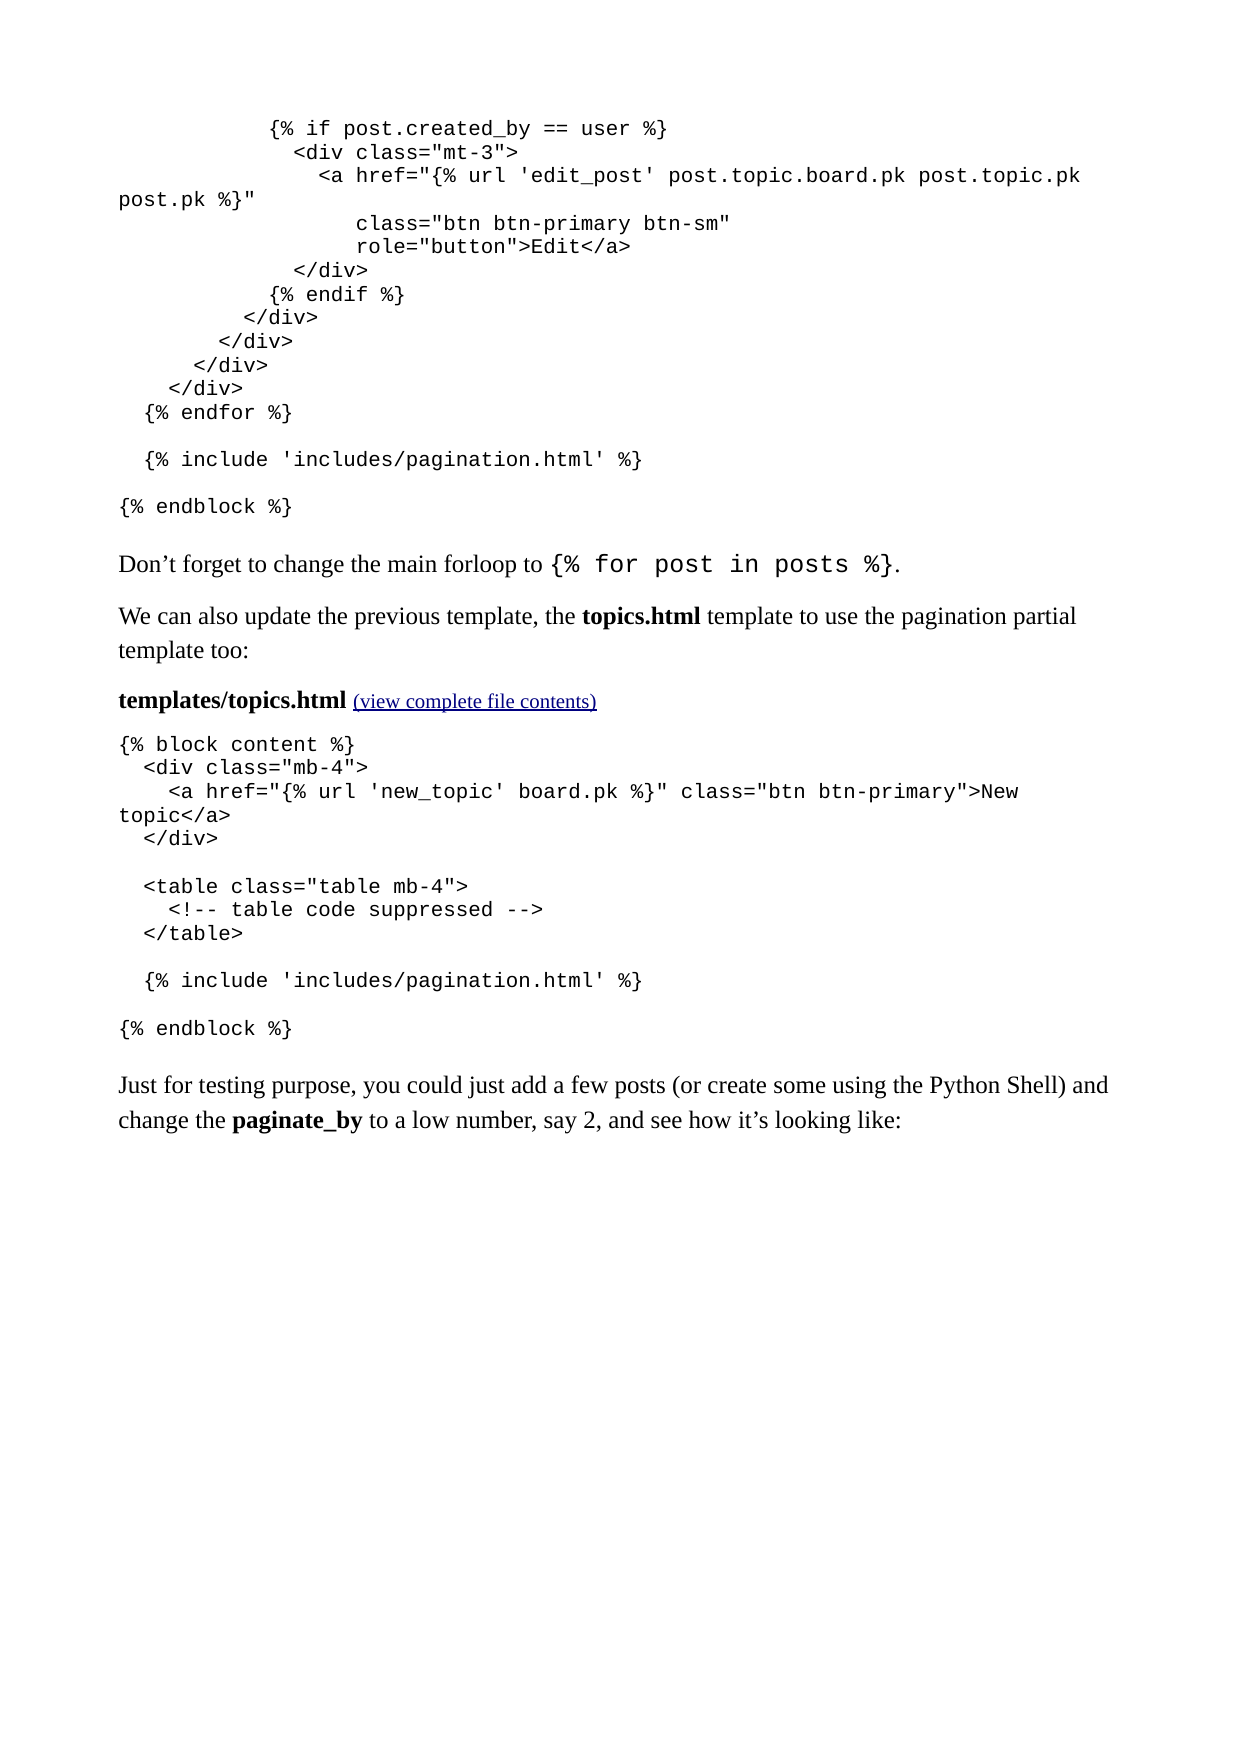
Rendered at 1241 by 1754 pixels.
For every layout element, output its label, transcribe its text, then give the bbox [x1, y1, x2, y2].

text <table class="table mb-4"> [118, 876, 1122, 899]
text <a href="{% url 'edit_post' post.topic.board.pk post.topic.pk post.pk %}" [118, 165, 1122, 213]
text {% endif %} [118, 284, 1122, 307]
text </div> [118, 331, 1122, 354]
text </div> [118, 260, 1122, 284]
text We can also update the previous template, the topics.html template to use the pagination partial template too: [118, 601, 1122, 664]
text {% if post.created_by == user %} [118, 118, 1122, 142]
text <div class="mt-3"> [118, 142, 1122, 165]
text {% include 'includes/pagination.html' %} [118, 970, 1122, 994]
text Don’t forget to change the main forloop to {% for post in posts %}. [118, 549, 1122, 580]
text </div> [118, 828, 1122, 852]
text Just for testing purpose, you could just add a few posts (or create some using the Python Shell) and change the paginate_by to a low number, say 2, and see how it’s looking like: [118, 1071, 1122, 1134]
text </div> [118, 378, 1122, 402]
text role="button">Edit</a> [118, 236, 1122, 260]
text </table> [118, 923, 1122, 947]
text </div> [118, 354, 1122, 378]
text {% include 'includes/pagination.html' %} [118, 449, 1122, 473]
text {% endblock %} [118, 496, 1122, 520]
text {% endblock %} [118, 1017, 1122, 1041]
text {% block content %} [118, 734, 1122, 757]
text </div> [118, 307, 1122, 331]
text templates/topics.html (view complete file contents) [118, 685, 1122, 713]
text <a href="{% url 'new_topic' board.pk %}" class="btn btn-primary">New topic</a> [118, 781, 1122, 828]
text <!-- table code suppressed --> [118, 899, 1122, 923]
text class="btn btn-primary btn-sm" [118, 213, 1122, 236]
text {% endfor %} [118, 402, 1122, 426]
text <div class="mb-4"> [118, 757, 1122, 781]
